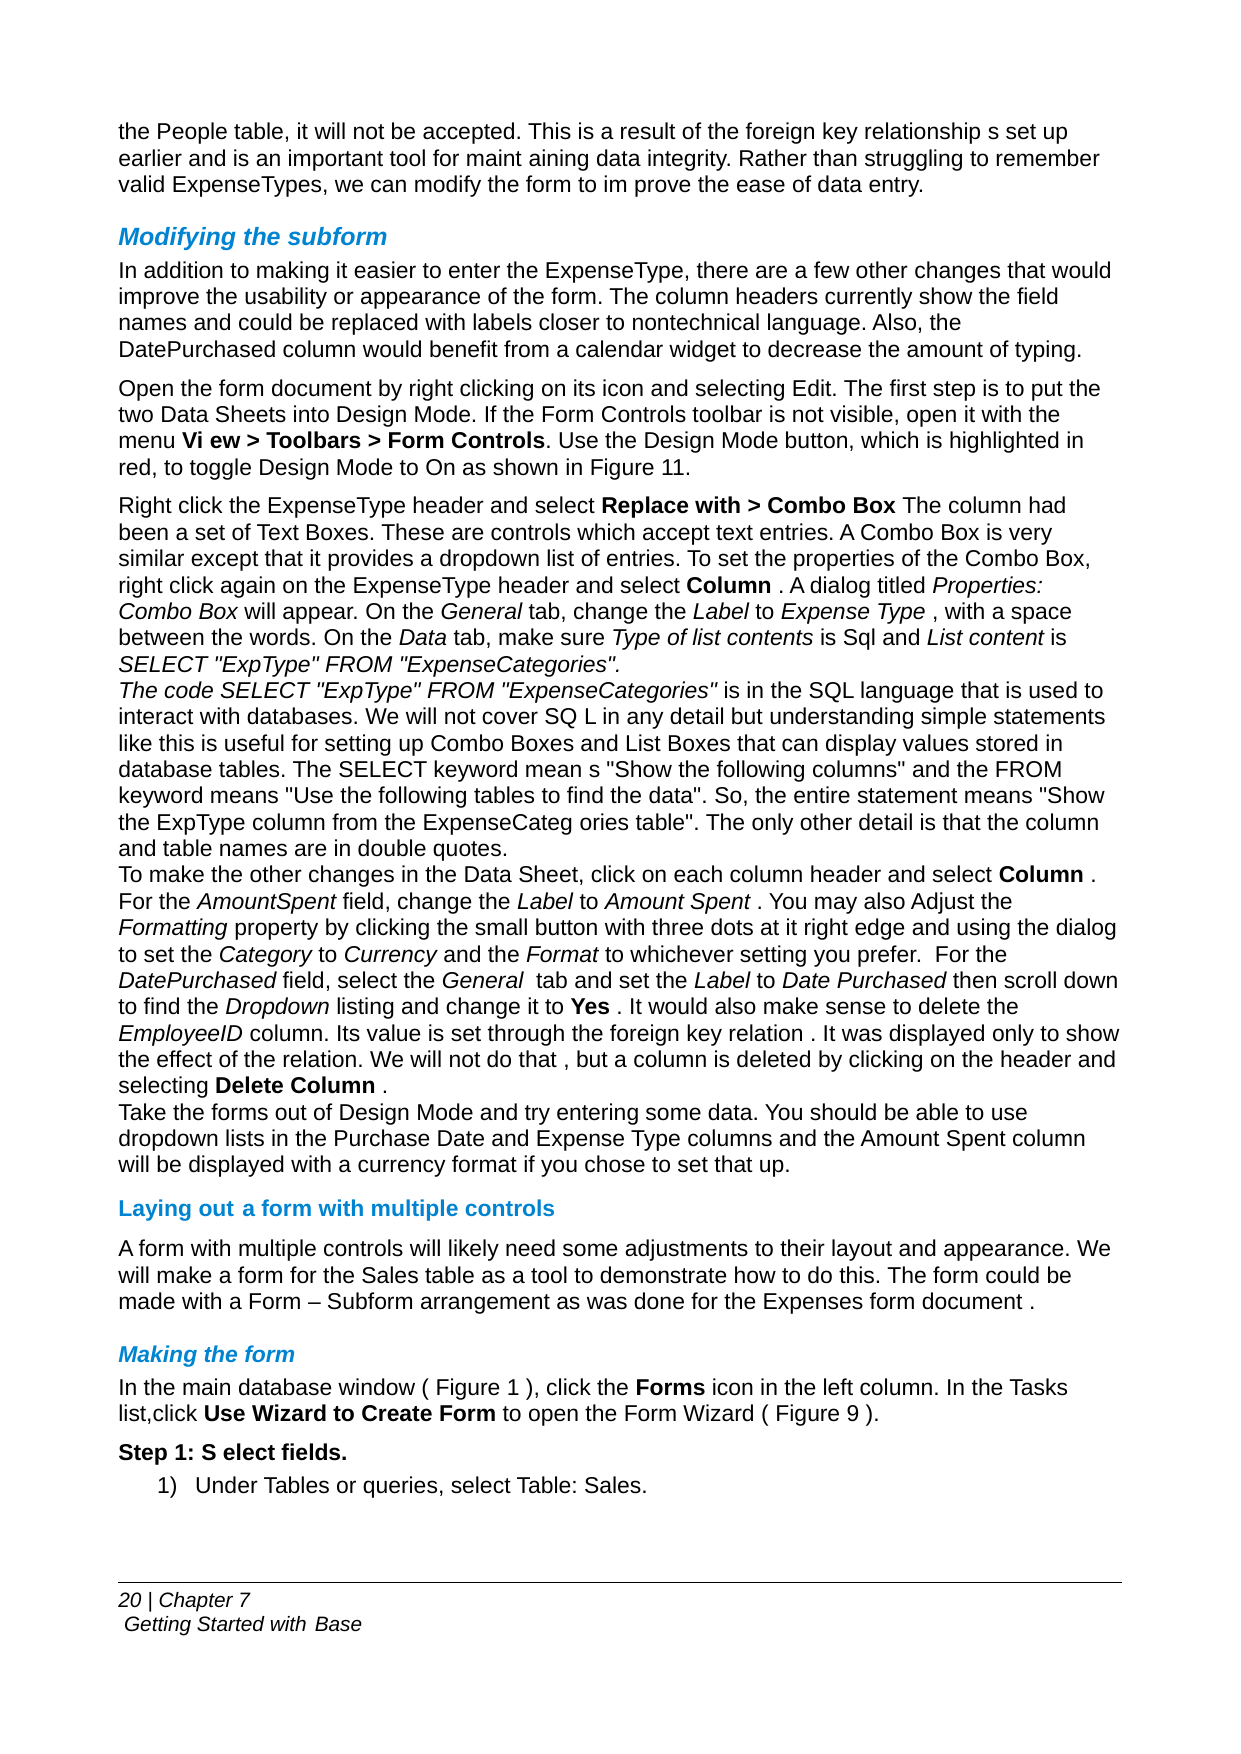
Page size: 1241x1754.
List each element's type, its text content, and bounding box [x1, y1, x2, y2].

text A form with multiple controls will likely need some adjustments to their layout and appearance. We will make a form for the Sales table as a tool to demonstrate how to do this. The form could be made with a Form – Subform arrangement as was done for the Expenses form document . [118, 1235, 1122, 1314]
subtitle Laying out a form with multiple controls [118, 1189, 1122, 1223]
subtitle Modifying the subform [118, 221, 1122, 250]
text Step 1: S elect fields. [118, 1439, 1122, 1466]
text Right click the ExpenseType header and select Replace with > Combo Box The column had been a set of Text Boxes. These are controls which accept text entries. A Combo Box is very similar except that it provides a dropdown list of entries. To set the properties of the Combo Box, right click again on the ExpenseType header and select Column . A dialog titled Properties: Combo Box will appear. On the General tab, change the Label to Expense Type , with a space between the words. On the Data tab, make sure Type of list contents is Sql and List content is SELECT "ExpType" FROM "ExpenseCategories". [118, 492, 1122, 677]
list Under Tables or queries, select Table: Sales. [177, 1472, 1122, 1498]
text the People table, it will not be accepted. This is a result of the foreign key relationship s set up earlier and is an important tool for maint aining data integrity. Rather than struggling to remember valid ExpenseTypes, we can modify the form to im prove the ease of data entry. [118, 118, 1122, 197]
text In addition to making it easier to enter the ExpenseType, there are a few other changes that would improve the usability or appearance of the form. The column headers currently show the field names and could be replaced with labels closer to nontechnical language. Also, the DatePurchased column would benefit from a calendar widget to decrease the amount of typing. [118, 257, 1122, 362]
subtitle Making the form [118, 1339, 1122, 1367]
text The code SELECT "ExpType" FROM "ExpenseCategories" is in the SQL language that is used to interact with databases. We will not cover SQ L in any detail but understanding simple statements like this is useful for setting up Combo Boxes and List Boxes that can display values stored in database tables. The SELECT keyword mean s "Show the following columns" and the FROM keyword means "Use the following tables to find the data". So, the entire statement means "Show the ExpType column from the ExpenseCateg ories table". The only other detail is that the column and table names are in double quotes. [118, 677, 1122, 861]
text Open the form document by right clicking on its icon and selecting Edit. The first step is to put the two Data Sheets into Design Mode. If the Form Controls toolbar is not visible, open it with the menu Vi ew > Toolbars > Form Controls. Use the Design Mode button, which is highlighted in red, to toggle Design Mode to On as shown in Figure 11. [118, 374, 1122, 480]
text Take the forms out of Design Mode and try entering some data. You should be able to use dropdown lists in the Purchase Date and Expense Type columns and the Amount Spent column will be displayed with a currency format if you chose to set that up. [118, 1099, 1122, 1178]
text In the main database window ( Figure 1 ), click the Forms icon in the left column. In the Tasks list,click Use Wizard to Create Form to open the Form Wizard ( Figure 9 ). [118, 1374, 1122, 1427]
text To make the other changes in the Data Sheet, click on each column header and select Column . For the AmountSpent field, change the Label to Amount Spent . You may also Adjust the Formatting property by clicking the small button with three dots at it right edge and using the dialog to set the Category to Currency and the Format to whichever setting you prefer. For the DatePurchased field, select the General tab and set the Label to Date Purchased then scroll down to find the Dropdown listing and change it to Yes . It would also make sense to delete the EmployeeID column. Its value is set through the foreign key relation . It was displayed only to show the effect of the relation. We will not do that , but a column is deleted by clicking on the header and selecting Delete Column . [118, 861, 1122, 1099]
